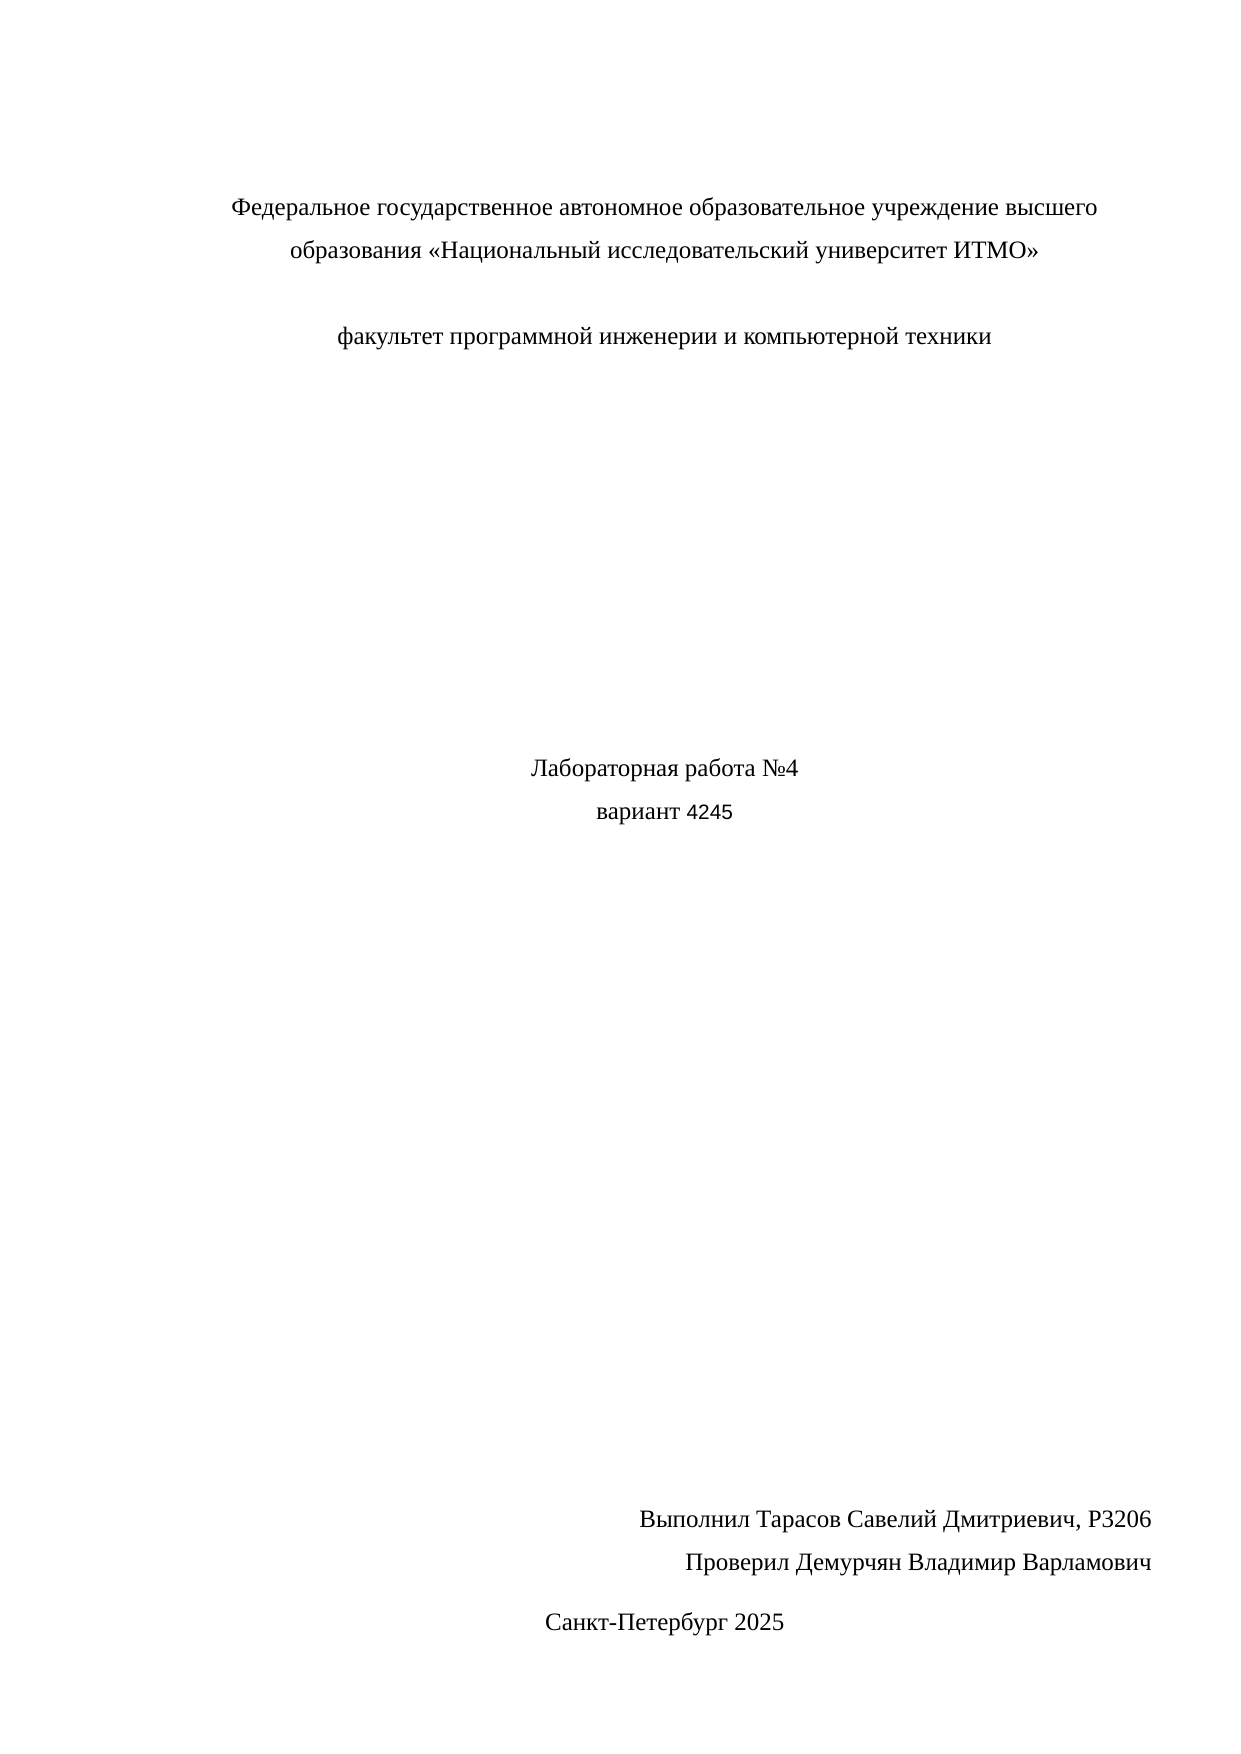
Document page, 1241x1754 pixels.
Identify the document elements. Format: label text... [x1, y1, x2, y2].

text Федеральное государственное автономное образовательное учреждение высшего образования «Национальный исследовательский университет ИТМО» факультет программной инженерии и компьютерной техники Лабораторная работа №4 вариант 4245 [177, 192, 1152, 824]
text Выполнил Тарасов Савелий Дмитриевич, P3206 Проверил Демурчян Владимир Варламович [177, 1030, 1152, 1576]
